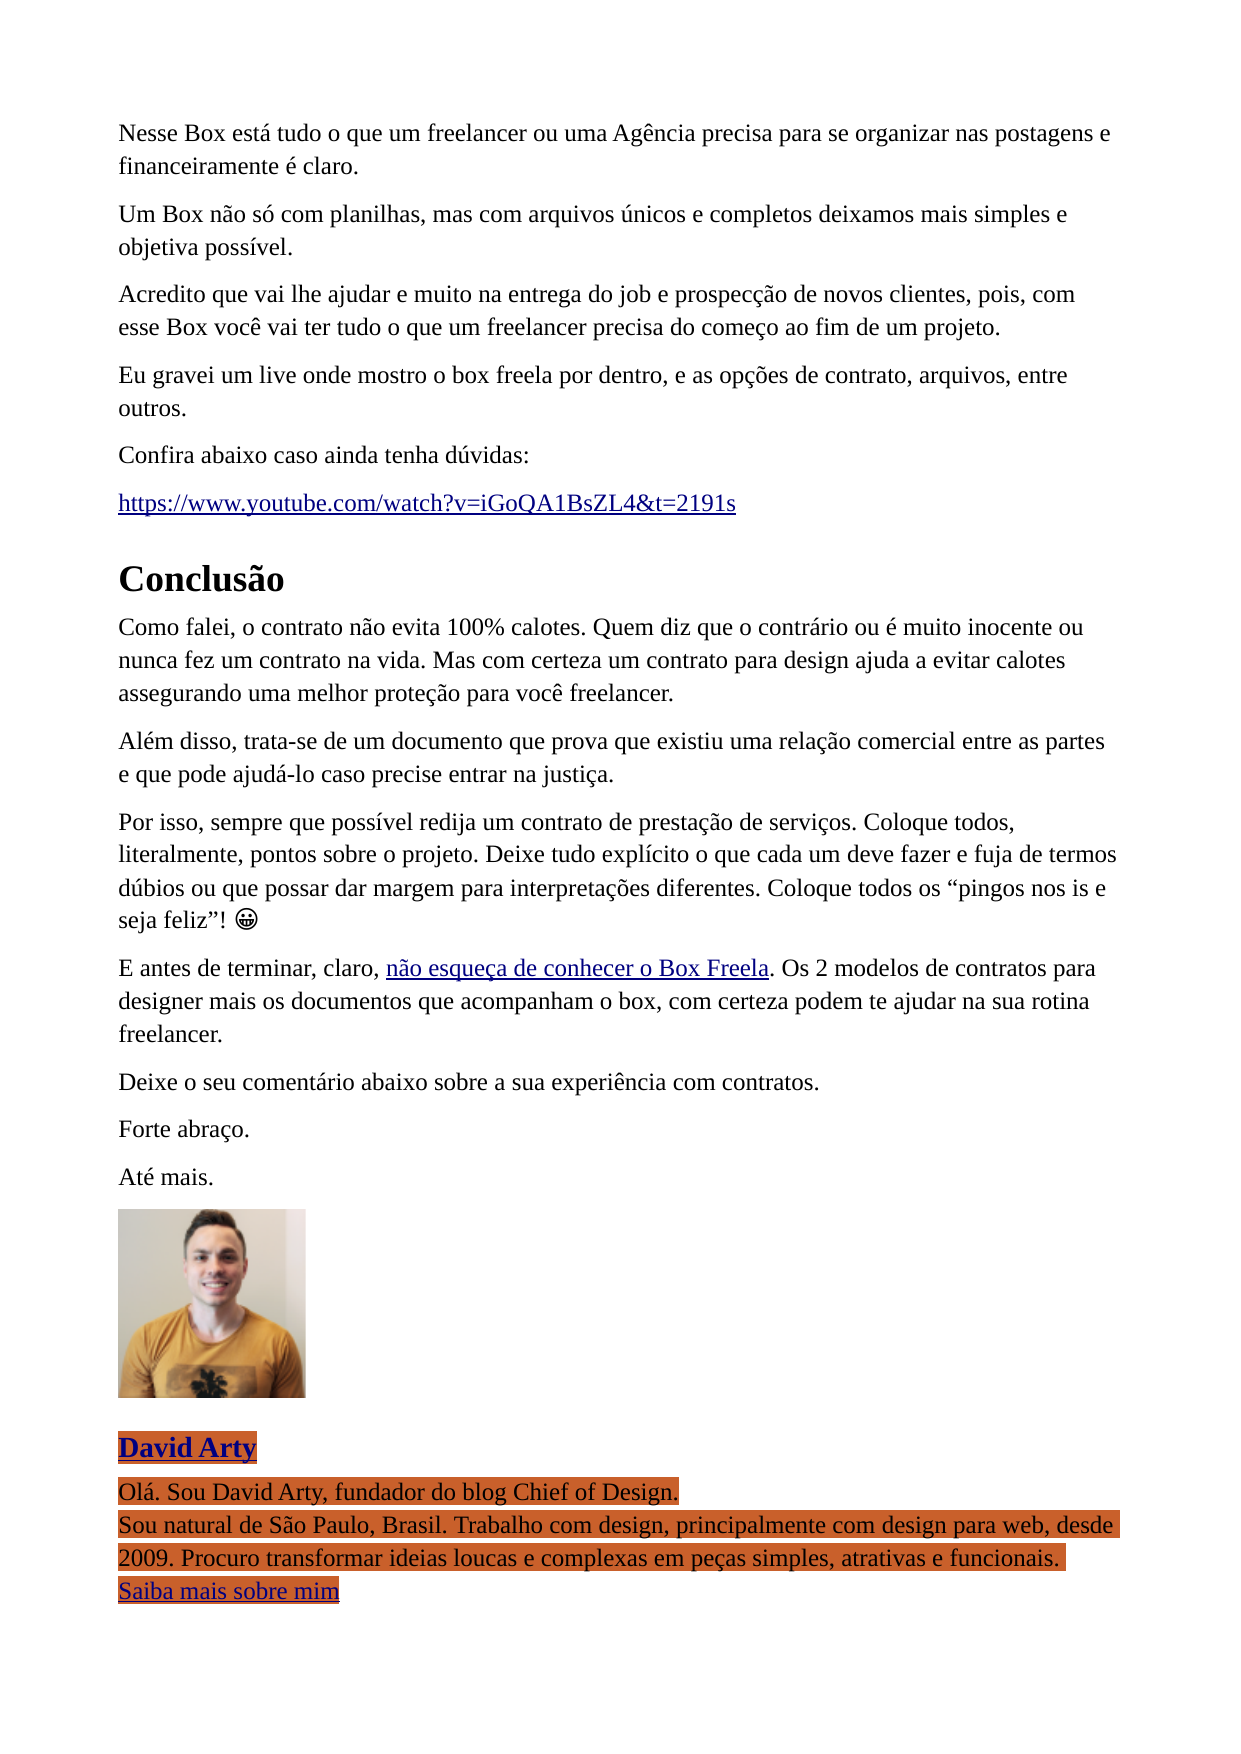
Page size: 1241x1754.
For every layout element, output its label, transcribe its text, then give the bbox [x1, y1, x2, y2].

text Olá. Sou David Arty, fundador do blog Chief of Design. Sou natural de São Paulo, Brasil. Trabalho com design, principalmente com design para web, desde 2009. Procuro transformar ideias loucas e complexas em peças simples, atrativas e funcionais. Saiba mais sobre mim [118, 1477, 1122, 1604]
text Nesse Box está tudo o que um freelancer ou uma Agência precisa para se organizar nas postagens e financeiramente é claro. [118, 118, 1122, 180]
text Até mais. [118, 1162, 1122, 1191]
text https://www.youtube.com/watch?v=iGoQA1BsZL4&t=2191s [118, 488, 1122, 517]
subtitle Conclusão [118, 557, 1122, 600]
text Por isso, sempre que possível redija um contrato de prestação de serviços. Coloque todos, literalmente, pontos sobre o projeto. Deixe tudo explícito o que cada um deve fazer e fuja de termos dúbios ou que possar dar margem para interpretações diferentes. Coloque todos os “pingos nos is e seja feliz”! 😀 [118, 807, 1122, 934]
text Eu gravei um live onde mostro o box freela por dentro, e as opções de contrato, arquivos, entre outros. [118, 360, 1122, 422]
text Um Box não só com planilhas, mas com arquivos únicos e completos deixamos mais simples e objetiva possível. [118, 199, 1122, 261]
text E antes de terminar, claro, não esqueça de conhecer o Box Freela. Os 2 modelos de contratos para designer mais os documentos que acompanham o box, com certeza podem te ajudar na sua rotina freelancer. [118, 953, 1122, 1048]
text Deixe o seu comentário abaixo sobre a sua experiência com contratos. [118, 1067, 1122, 1096]
text Forte abraço. [118, 1114, 1122, 1143]
picture [118, 1209, 306, 1398]
text Acredito que vai lhe ajudar e muito na entrega do job e prospecção de novos clientes, pois, com esse Box você vai ter tudo o que um freelancer precisa do começo ao fim de um projeto. [118, 279, 1122, 341]
subtitle David Arty [118, 1431, 1122, 1464]
text Confira abaixo caso ainda tenha dúvidas: [118, 441, 1122, 469]
text Além disso, trata-se de um documento que prova que existiu uma relação comercial entre as partes e que pode ajudá-lo caso precise entrar na justiça. [118, 726, 1122, 788]
text Como falei, o contrato não evita 100% calotes. Quem diz que o contrário ou é muito inocente ou nunca fez um contrato na vida. Mas com certeza um contrato para design ajuda a evitar calotes assegurando uma melhor proteção para você freelancer. [118, 612, 1122, 707]
